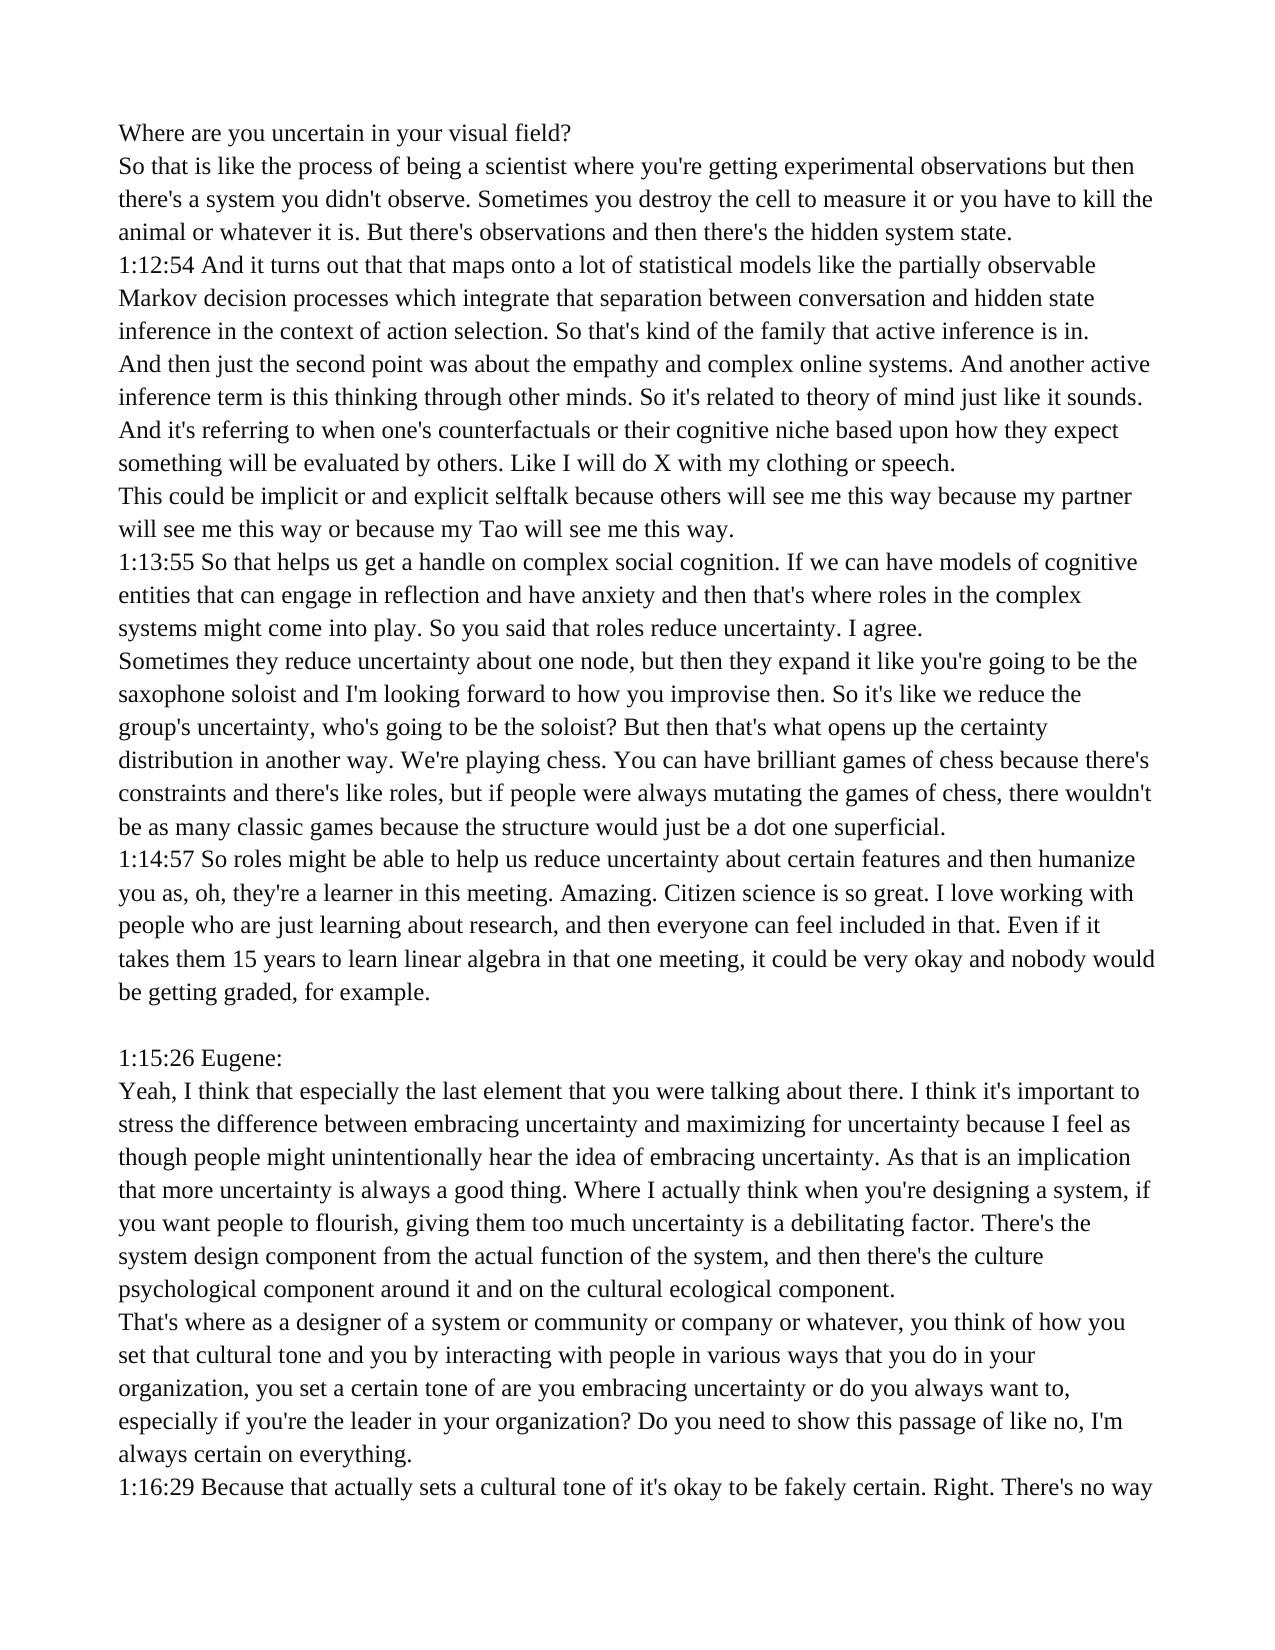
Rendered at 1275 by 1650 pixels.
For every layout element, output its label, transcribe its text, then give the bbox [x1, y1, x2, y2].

text 1:15:26 Eugene: [118, 1043, 1157, 1071]
text So that is like the process of being a scientist where you're getting experimental observations but then there's a system you didn't observe. Sometimes you destroy the cell to measure it or you have to kill the animal or whatever it is. But there's observations and then there's the hidden system state. [118, 151, 1157, 246]
text Sometimes they reduce uncertainty about one node, but then they expand it like you're going to be the saxophone soloist and I'm looking forward to how you improvise then. So it's like we reduce the group's uncertainty, who's going to be the soloist? But then that's what opens up the certainty distribution in another way. We're playing chess. You can have brilliant games of chess because there's constraints and there's like roles, but if people were always mutating the games of chess, there wouldn't be as many classic games because the structure would just be a dot one superficial. [118, 646, 1157, 840]
text 1:13:55 So that helps us get a handle on complex social cognition. If we can have models of cognitive entities that can engage in reflection and have anxiety and then that's where roles in the complex systems might come into play. So you said that roles reduce uncertainty. I agree. [118, 547, 1157, 642]
text That's where as a designer of a system or community or company or whatever, you think of how you set that cultural tone and you by interacting with people in various ways that you do in your organization, you set a certain tone of are you embracing uncertainty or do you always want to, especially if you're the leader in your organization? Do you need to show this passage of like no, I'm always certain on everything. [118, 1307, 1157, 1468]
text And then just the second point was about the empathy and complex online systems. And another active inference term is this thinking through other minds. So it's related to theory of mind just like it sounds. And it's referring to when one's counterfactuals or their cognitive niche based upon how they expect something will be evaluated by others. Like I will do X with my clothing or speech. [118, 349, 1157, 477]
text 1:12:54 And it turns out that that maps onto a lot of statistical models like the partially observable Markov decision processes which integrate that separation between conversation and hidden state inference in the context of action selection. So that's kind of the family that active inference is in. [118, 250, 1157, 345]
text 1:14:57 So roles might be able to help us reduce uncertainty about certain features and then humanize you as, oh, they're a learner in this meeting. Amazing. Citizen science is so great. I love working with people who are just learning about research, and then everyone can feel included in that. Even if it takes them 15 years to learn linear algebra in that one meeting, it could be very okay and nobody would be getting graded, for example. [118, 844, 1157, 1005]
text 1:16:29 Because that actually sets a cultural tone of it's okay to be fakely certain. Right. There's no way [118, 1472, 1157, 1501]
text Where are you uncertain in your visual field? [118, 118, 1157, 147]
text Yeah, I think that especially the last element that you were talking about there. I think it's important to stress the difference between embracing uncertainty and maximizing for uncertainty because I feel as though people might unintentionally hear the idea of embracing uncertainty. As that is an implication that more uncertainty is always a good thing. Where I actually think when you're designing a system, if you want people to flourish, giving them too much uncertainty is a debilitating factor. There's the system design component from the actual function of the system, and then there's the culture psychological component around it and on the cultural ecological component. [118, 1076, 1157, 1303]
text This could be implicit or and explicit selftalk because others will see me this way because my partner will see me this way or because my Tao will see me this way. [118, 481, 1157, 543]
